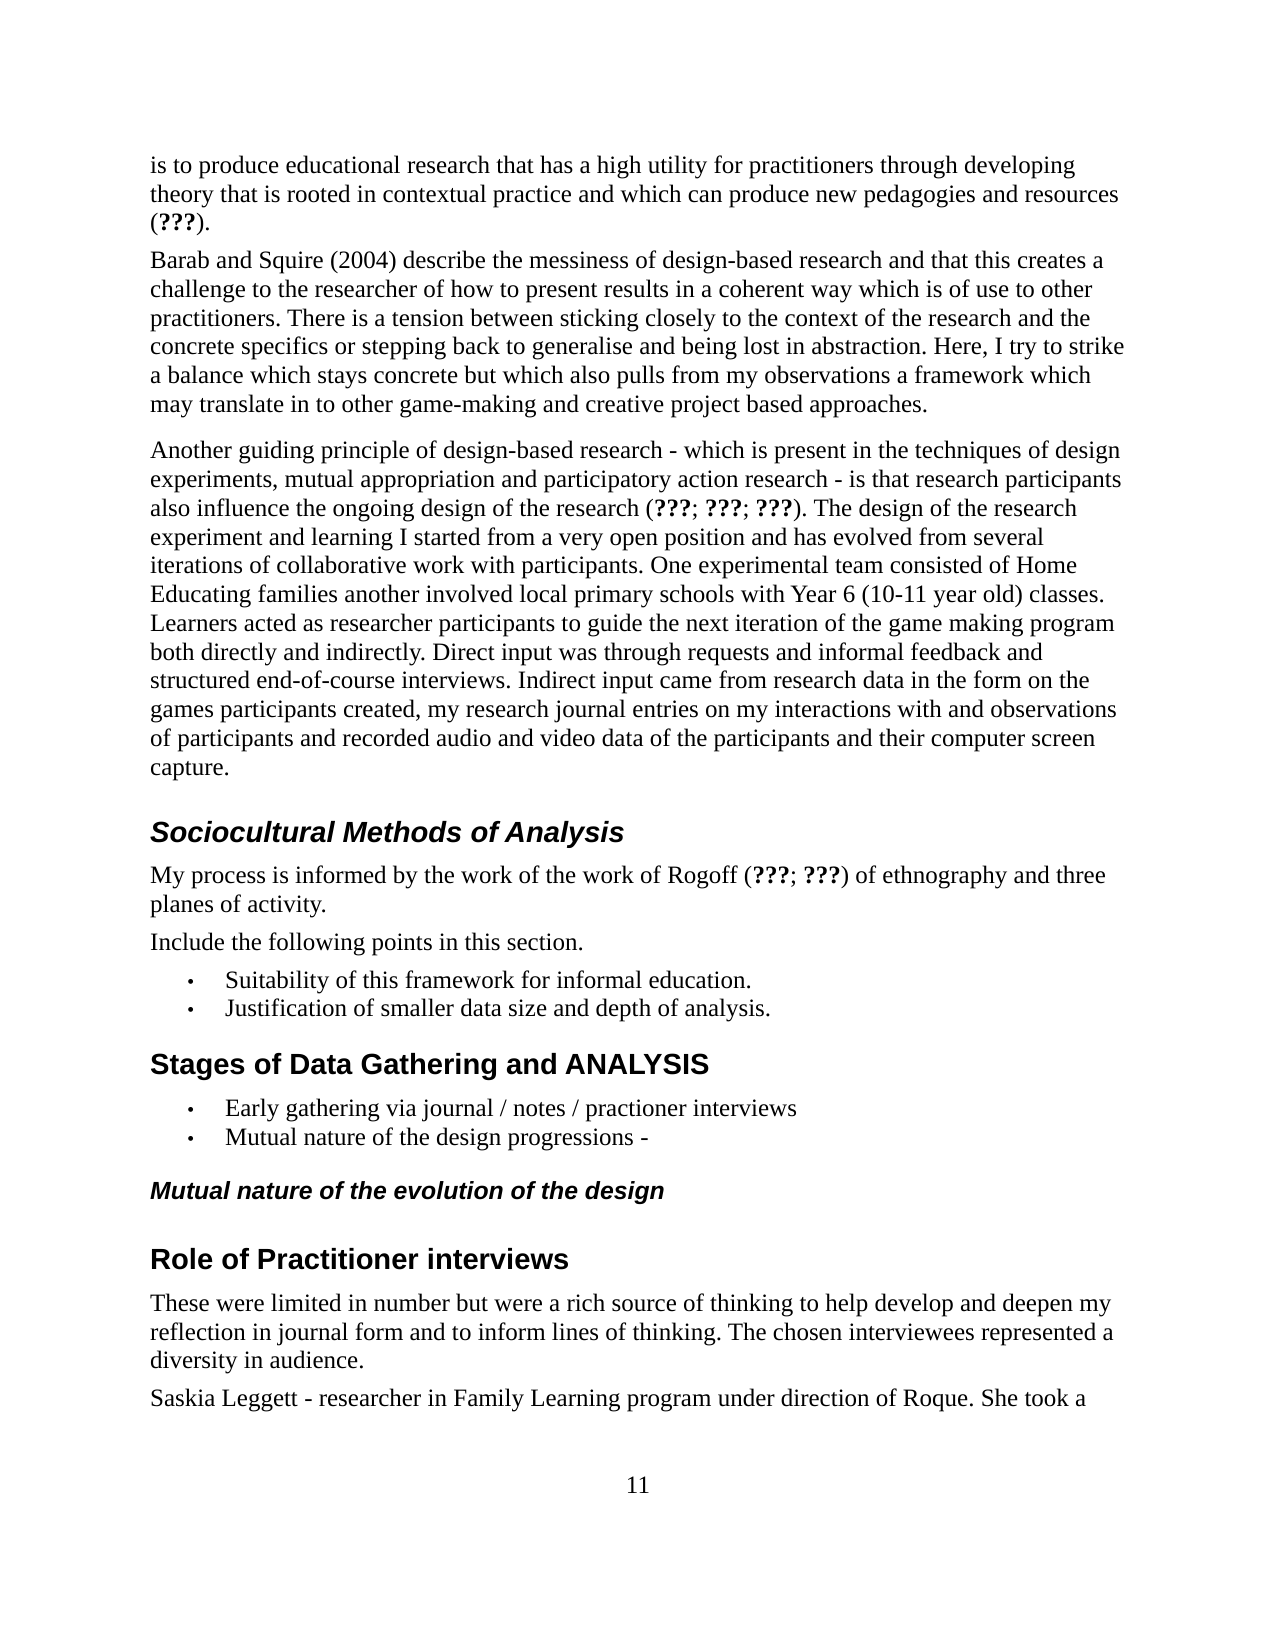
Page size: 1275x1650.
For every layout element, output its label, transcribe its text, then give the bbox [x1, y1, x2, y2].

text Include the following points in this section. [150, 927, 1125, 956]
text My process is informed by the work of the work of Rogoff (???; ???) of ethnography and three planes of activity. [150, 861, 1125, 918]
subtitle Stages of Data Gathering and ANALYSIS [150, 1047, 1125, 1081]
subtitle Mutual nature of the evolution of the design [150, 1176, 1125, 1204]
text Another guiding principle of design-based research - which is present in the techniques of design experiments, mutual appropriation and participatory action research - is that research participants also influence the ongoing design of the research (???; ???; ???). The design of the research experiment and learning I started from a very open position and has evolved from several iterations of collaborative work with participants. One experimental team consisted of Home Educating families another involved local primary schools with Year 6 (10-11 year old) classes. Learners acted as researcher participants to guide the next iteration of the game making program both directly and indirectly. Direct input was through requests and informal feedback and structured end-of-course interviews. Indirect input came from research data in the form on the games participants created, my research journal entries on my interactions with and observations of participants and recorded audio and video data of the participants and their computer screen capture. [150, 436, 1125, 781]
subtitle Sociocultural Methods of Analysis [150, 814, 1125, 848]
list Justification of smaller data size and depth of analysis. [187, 993, 1125, 1022]
text Saskia Leggett - researcher in Family Learning program under direction of Roque. She took a [150, 1383, 1125, 1412]
subtitle Role of Practitioner interviews [150, 1242, 1125, 1275]
list Suitability of this framework for informal education. [187, 965, 1125, 993]
list Mutual nature of the design progressions - [187, 1122, 1125, 1151]
list Early gathering via journal / notes / practioner interviews [187, 1093, 1125, 1122]
text These were limited in number but were a rich source of thinking to help develop and deepen my reflection in journal form and to inform lines of thinking. The chosen interviewees represented a diversity in audience. [150, 1288, 1125, 1374]
text is to produce educational research that has a high utility for practitioners through developing theory that is rooted in contextual practice and which can produce new pedagogies and resources (???). [150, 150, 1125, 236]
text Barab and Squire (2004) describe the messiness of design-based research and that this creates a challenge to the researcher of how to present results in a coherent way which is of use to other practitioners. There is a tension between sticking closely to the context of the research and the concrete specifics or stepping back to generalise and being lost in abstraction. Here, I try to strike a balance which stays concrete but which also pulls from my observations a framework which may translate in to other game-making and creative project based approaches. [150, 245, 1125, 418]
